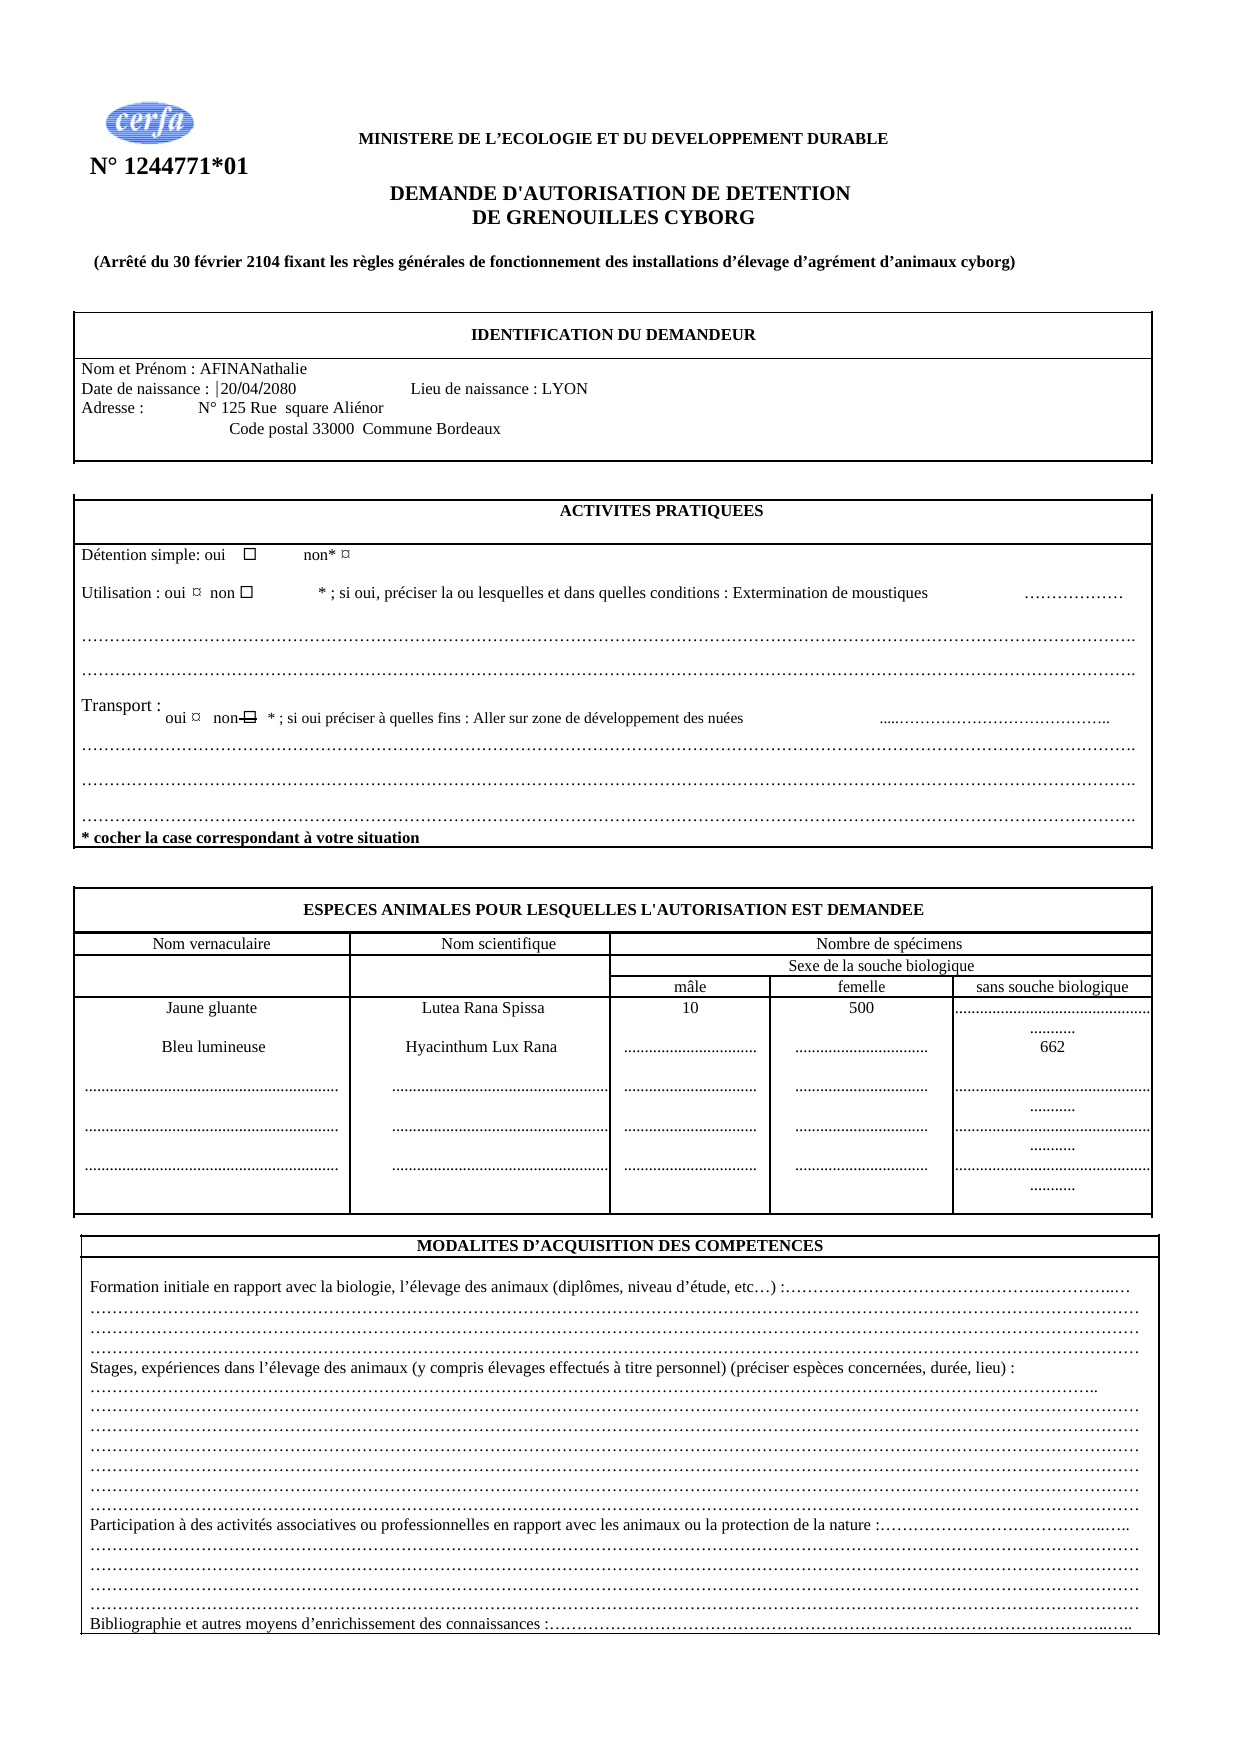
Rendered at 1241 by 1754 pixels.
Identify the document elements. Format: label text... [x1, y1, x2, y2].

text ……………………………………………………………………………………………………………………………………………………………………… [89, 1554, 1153, 1574]
text (Arrêté du 30 février 2104 fixant les règles générales de fonctionnement des installations d’élevage d’agrément d’animaux cyborg) [94, 251, 1153, 271]
table_cell ACTIVITES PRATIQUEES [297, 501, 1151, 531]
text ………………………………………………………………………………………………………………………………………………………………………. [81, 625, 1151, 644]
table_cell ................................ [771, 1076, 952, 1116]
table_cell ................................ [611, 1076, 769, 1116]
text ……………………………………………………………………………………………………………………………………………………………………… [89, 1535, 1153, 1554]
text * cocher la case correspondant à votre situation [81, 827, 1151, 846]
table_cell [611, 1195, 769, 1213]
text Stages, expériences dans l’élevage des animaux (y compris élevages effectués à titre personnel) (préciser espèces concernées, durée, lieu) :……………………………………………………………………………………………………………………………………………………………….. [89, 1358, 1153, 1396]
text ………………………………………………………………………………………………………………………………………………………………………. [81, 806, 1151, 825]
table_cell [75, 956, 349, 975]
table_cell Hyacinthum Lux Rana [351, 1037, 609, 1076]
table_cell ............................................................. [75, 1076, 349, 1116]
table_cell [192, 441, 297, 459]
table_cell mâle [611, 977, 769, 996]
table_cell [351, 975, 609, 996]
text MINISTERE DE L’ECOLOGIE ET DU DEVELOPPEMENT DURABLE [358, 129, 1153, 148]
table_cell ................................ [611, 1116, 769, 1155]
table_cell [297, 441, 1151, 459]
table_cell Jaune gluante [75, 998, 349, 1037]
table_cell 662 [954, 1037, 1151, 1076]
table_cell .......................................................... [954, 1076, 1151, 1116]
table_cell [954, 1195, 1151, 1213]
text ……………………………………………………………………………………………………………………………………………………………………… [89, 1338, 1153, 1357]
table_header Nom vernaculaire [75, 934, 349, 954]
table_cell [297, 462, 1152, 498]
text ……………………………………………………………………………………………………………………………………………………………………… [89, 1416, 1153, 1435]
text Formation initiale en rapport avec la biologie, l’élevage des animaux (diplômes, niveau d’étude, etc…) :……………………………………….…………..… [89, 1277, 1153, 1296]
table_cell [75, 531, 297, 543]
table_cell ................................ [771, 1037, 952, 1076]
table_cell [75, 975, 349, 996]
text ………………………………………………………………………………………………………………………………………………………………………. [81, 735, 1151, 754]
table_cell .................................................... [351, 1076, 609, 1116]
table_cell .......................................................... [954, 998, 1151, 1037]
table_header Nombre de spécimens [770, 934, 1151, 954]
text Participation à des activités associatives ou professionnelles en rapport avec les animaux ou la protection de la nature :…………………………………..….. [89, 1515, 1153, 1534]
table_cell .......................................................... [954, 1155, 1151, 1194]
table_cell [75, 441, 192, 459]
table_cell [771, 1195, 952, 1213]
table_cell .................................................... [351, 1116, 609, 1155]
text ……………………………………………………………………………………………………………………………………………………………………… [89, 1574, 1153, 1593]
table_header N° 125 Rue square Aliénor [192, 398, 1151, 419]
table_cell [192, 462, 297, 498]
text ………………………………………………………………………………………………………………………………………………………………………. [81, 769, 1151, 788]
text ……………………………………………………………………………………………………………………………………………………………………… [89, 1594, 1153, 1613]
table_cell [75, 501, 192, 531]
table_cell [73, 462, 192, 498]
text Nom et Prénom : AFINANathalie [81, 359, 1151, 378]
text ……………………………………………………………………………………………………………………………………………………………………… [89, 1318, 1153, 1337]
text ………………………………………………………………………………………………………………………………………………………………………. [81, 660, 1151, 679]
table_cell femelle [771, 977, 952, 996]
table_header Adresse : [75, 398, 192, 419]
text MODALITES D’ACQUISITION DES COMPETENCES [82, 1237, 1158, 1255]
table_cell ................................ [611, 1155, 769, 1194]
table_cell Code postal 33000 Commune Bordeaux [192, 419, 1151, 441]
table_cell ............................................................. [75, 1155, 349, 1194]
table_cell 10 [611, 998, 769, 1037]
table_cell ................................ [611, 1037, 769, 1076]
table_cell ................................ [771, 1116, 952, 1155]
table_cell * ; si oui, préciser la ou lesquelles et dans quelles conditions : Extermination de moustiques ……………… [297, 583, 1151, 615]
table_cell [75, 1195, 349, 1213]
table_cell ................................ [771, 1155, 952, 1194]
text ……………………………………………………………………………………………………………………………………………………………………… [89, 1436, 1153, 1455]
text Transport : oui x non  * ; si oui préciser à quelles fins : Aller sur zone de développement des nuées .....………………………………….. [81, 694, 1151, 730]
table_cell .................................................... [351, 1155, 609, 1194]
table_cell 500 [771, 998, 952, 1037]
text ……………………………………………………………………………………………………………………………………………………………………… [89, 1396, 1153, 1415]
table_header Nom scientifique [351, 934, 609, 954]
table_cell [351, 1195, 609, 1213]
text ……………………………………………………………………………………………………………………………………………………………………… [89, 1456, 1153, 1475]
table_cell ............................................................. [75, 1116, 349, 1155]
table_cell [351, 956, 609, 975]
text DEMANDE D'AUTORISATION DE DETENTION [389, 181, 1153, 205]
table_cell sans souche biologique [954, 977, 1151, 996]
text IDENTIFICATION DU DEMANDEUR [471, 324, 1151, 344]
table_cell [192, 501, 297, 531]
text ESPECES ANIMALES POUR LESQUELLES L'AUTORISATION EST DEMANDEE [75, 900, 1151, 919]
table_cell [297, 531, 1151, 543]
text ……………………………………………………………………………………………………………………………………………………………………… [89, 1495, 1153, 1514]
table_header [611, 934, 770, 954]
table_cell Lutea Rana Spissa [351, 998, 609, 1037]
table_cell non* x [297, 545, 1151, 583]
table_cell Sexe de la souche biologique [611, 956, 1151, 975]
text Date de naissance : |20/04/2080 Lieu de naissance : LYON [81, 379, 1151, 398]
table_cell Bleu lumineuse [75, 1037, 349, 1076]
text DE GRENOUILLES CYBORG [394, 205, 1153, 229]
text Bibliographie et autres moyens d’enrichissement des connaissances :………………………………………………………………………………………..….. [89, 1614, 1153, 1633]
table_cell x non  [192, 583, 297, 615]
table_cell .......................................................... [954, 1116, 1151, 1155]
table_cell [75, 419, 192, 441]
table_cell Utilisation : oui [75, 583, 192, 615]
picture [105, 101, 194, 145]
text N° 1244771*01 [89, 151, 1153, 180]
table_cell Détention simple: oui  [75, 545, 297, 583]
text ……………………………………………………………………………………………………………………………………………………………………… [89, 1298, 1153, 1317]
text ……………………………………………………………………………………………………………………………………………………………………… [89, 1475, 1153, 1494]
